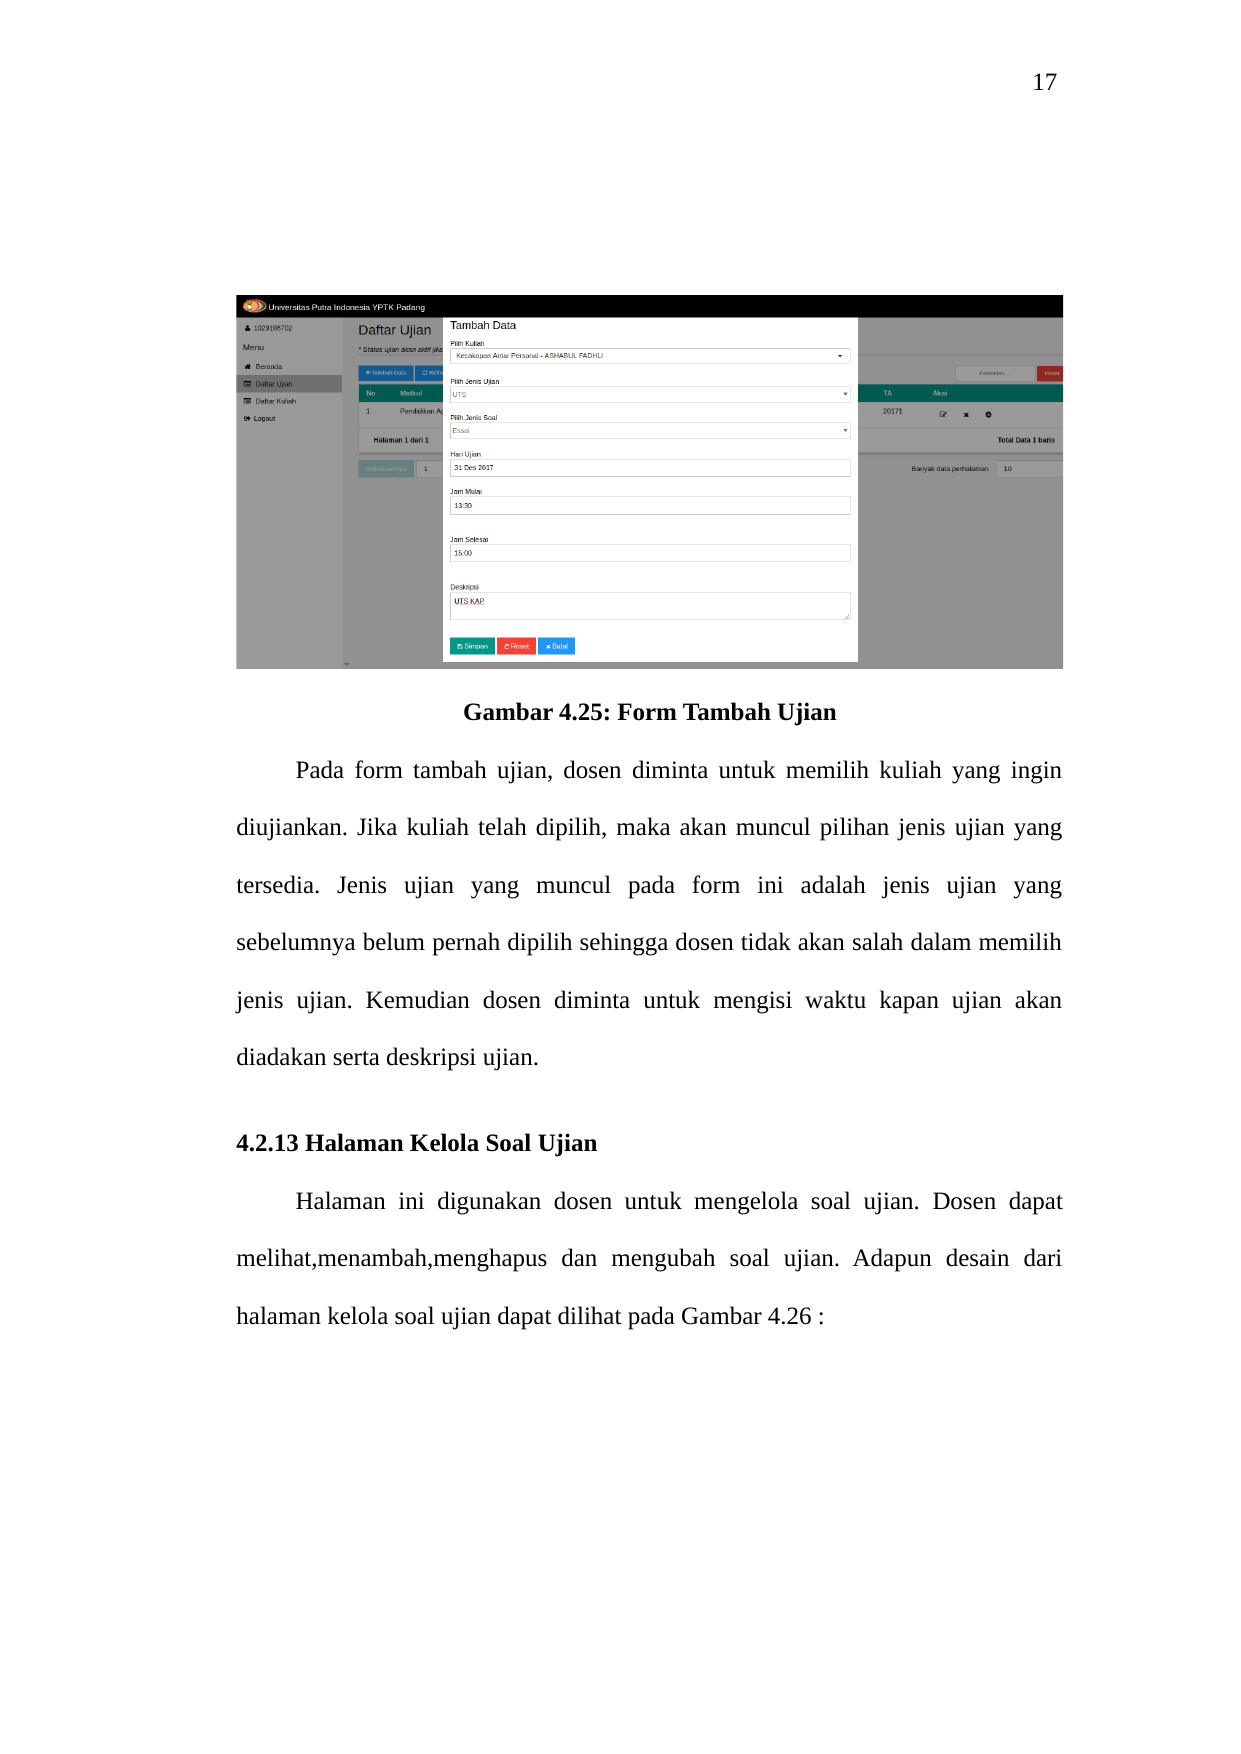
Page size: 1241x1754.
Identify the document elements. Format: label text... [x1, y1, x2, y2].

text Halaman ini digunakan dosen untuk mengelola soal ujian. Dosen dapat melihat,menambah,menghapus dan mengubah soal ujian. Adapun desain dari halaman kelola soal ujian dapat dilihat pada Gambar 4.26 : [236, 1186, 1063, 1330]
picture [236, 295, 1064, 669]
text Gambar 4.25: Form Tambah Ujian [236, 669, 1063, 726]
subtitle 4.2.13 Halaman Kelola Soal Ujian [236, 1128, 1063, 1157]
text Pada form tambah ujian, dosen diminta untuk memilih kuliah yang ingin diujiankan. Jika kuliah telah dipilih, maka akan muncul pilihan jenis ujian yang tersedia. Jenis ujian yang muncul pada form ini adalah jenis ujian yang sebelumnya belum pernah dipilih sehingga dosen tidak akan salah dalam memilih jenis ujian. Kemudian dosen diminta untuk mengisi waktu kapan ujian akan diadakan serta deskripsi ujian. [236, 755, 1063, 1071]
